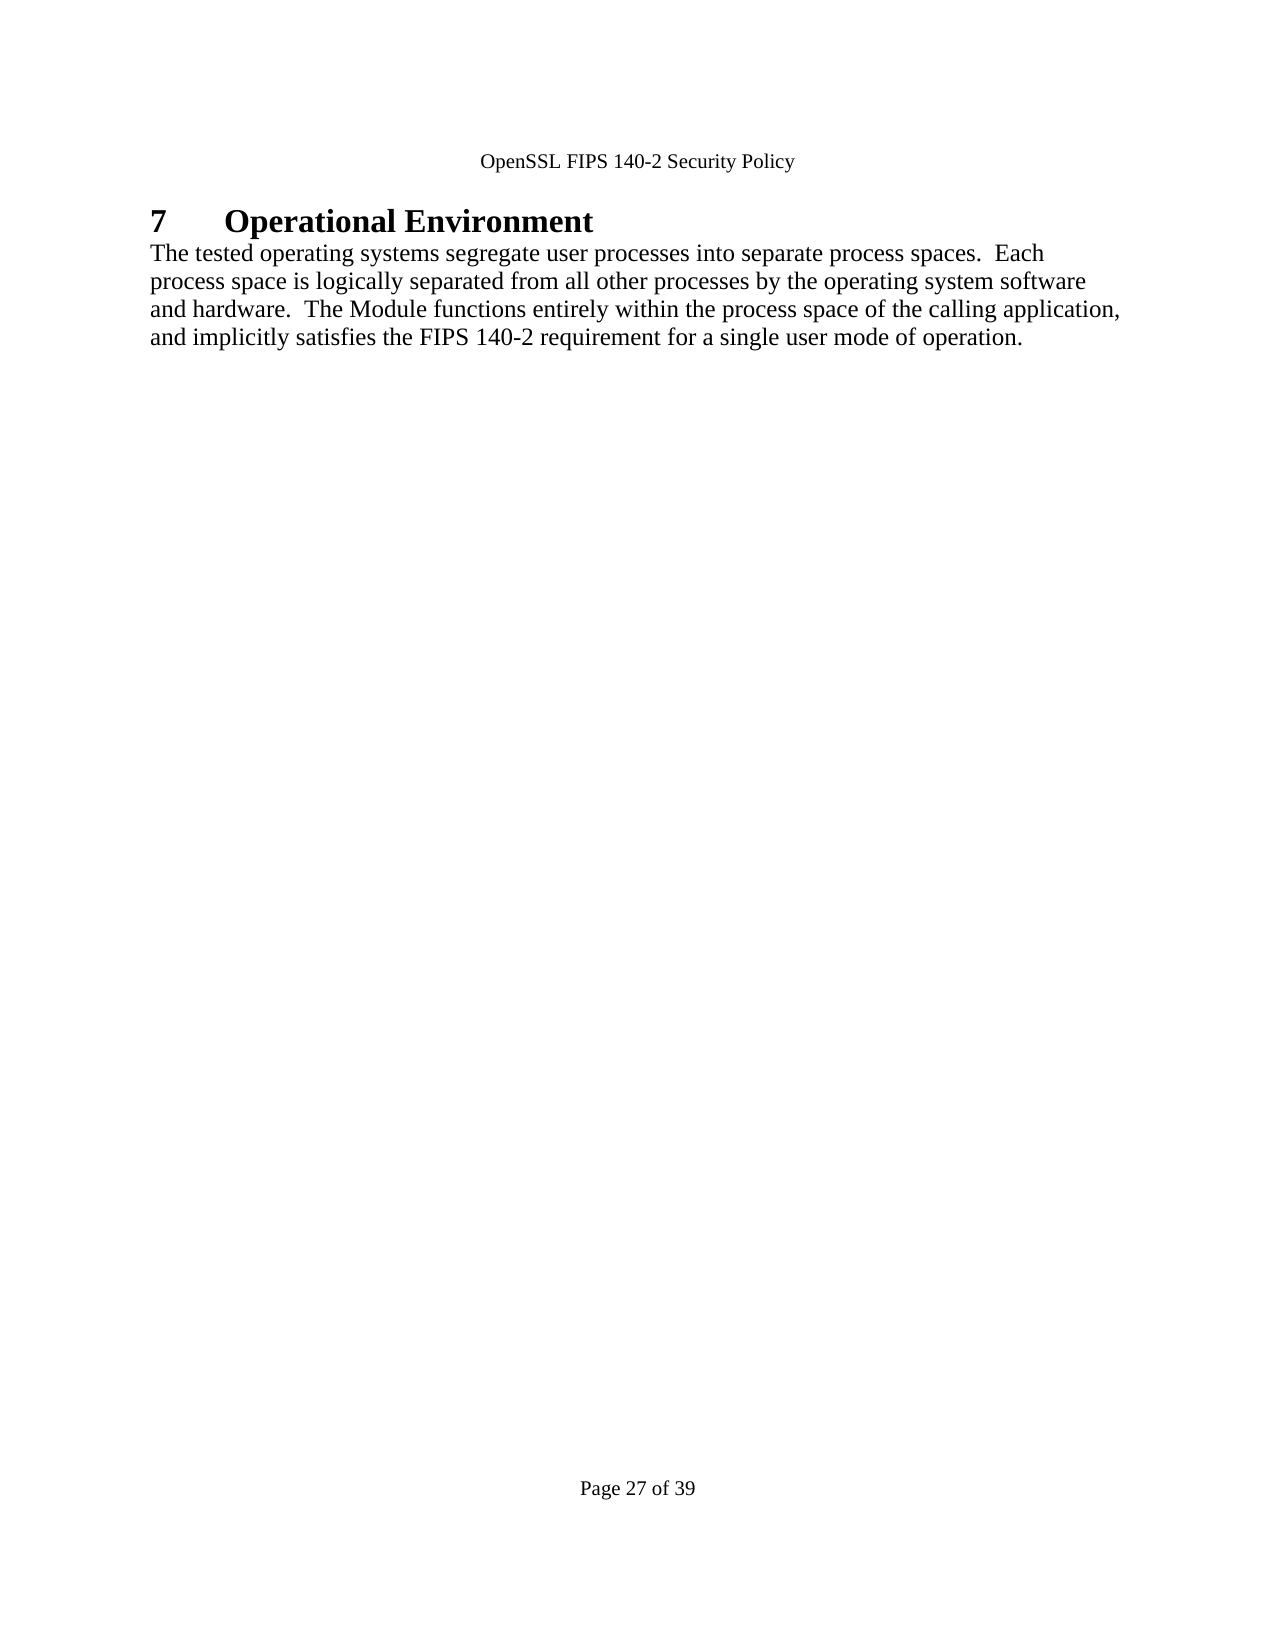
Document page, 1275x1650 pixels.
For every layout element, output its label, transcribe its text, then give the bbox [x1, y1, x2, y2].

subtitle 7 Operational Environment [150, 203, 1125, 239]
text The tested operating systems segregate user processes into separate process spaces. Each process space is logically separated from all other processes by the operating system software and hardware. The Module functions entirely within the process space of the calling application, and implicitly satisfies the FIPS 140-2 requirement for a single user mode of operation. [150, 239, 1125, 350]
